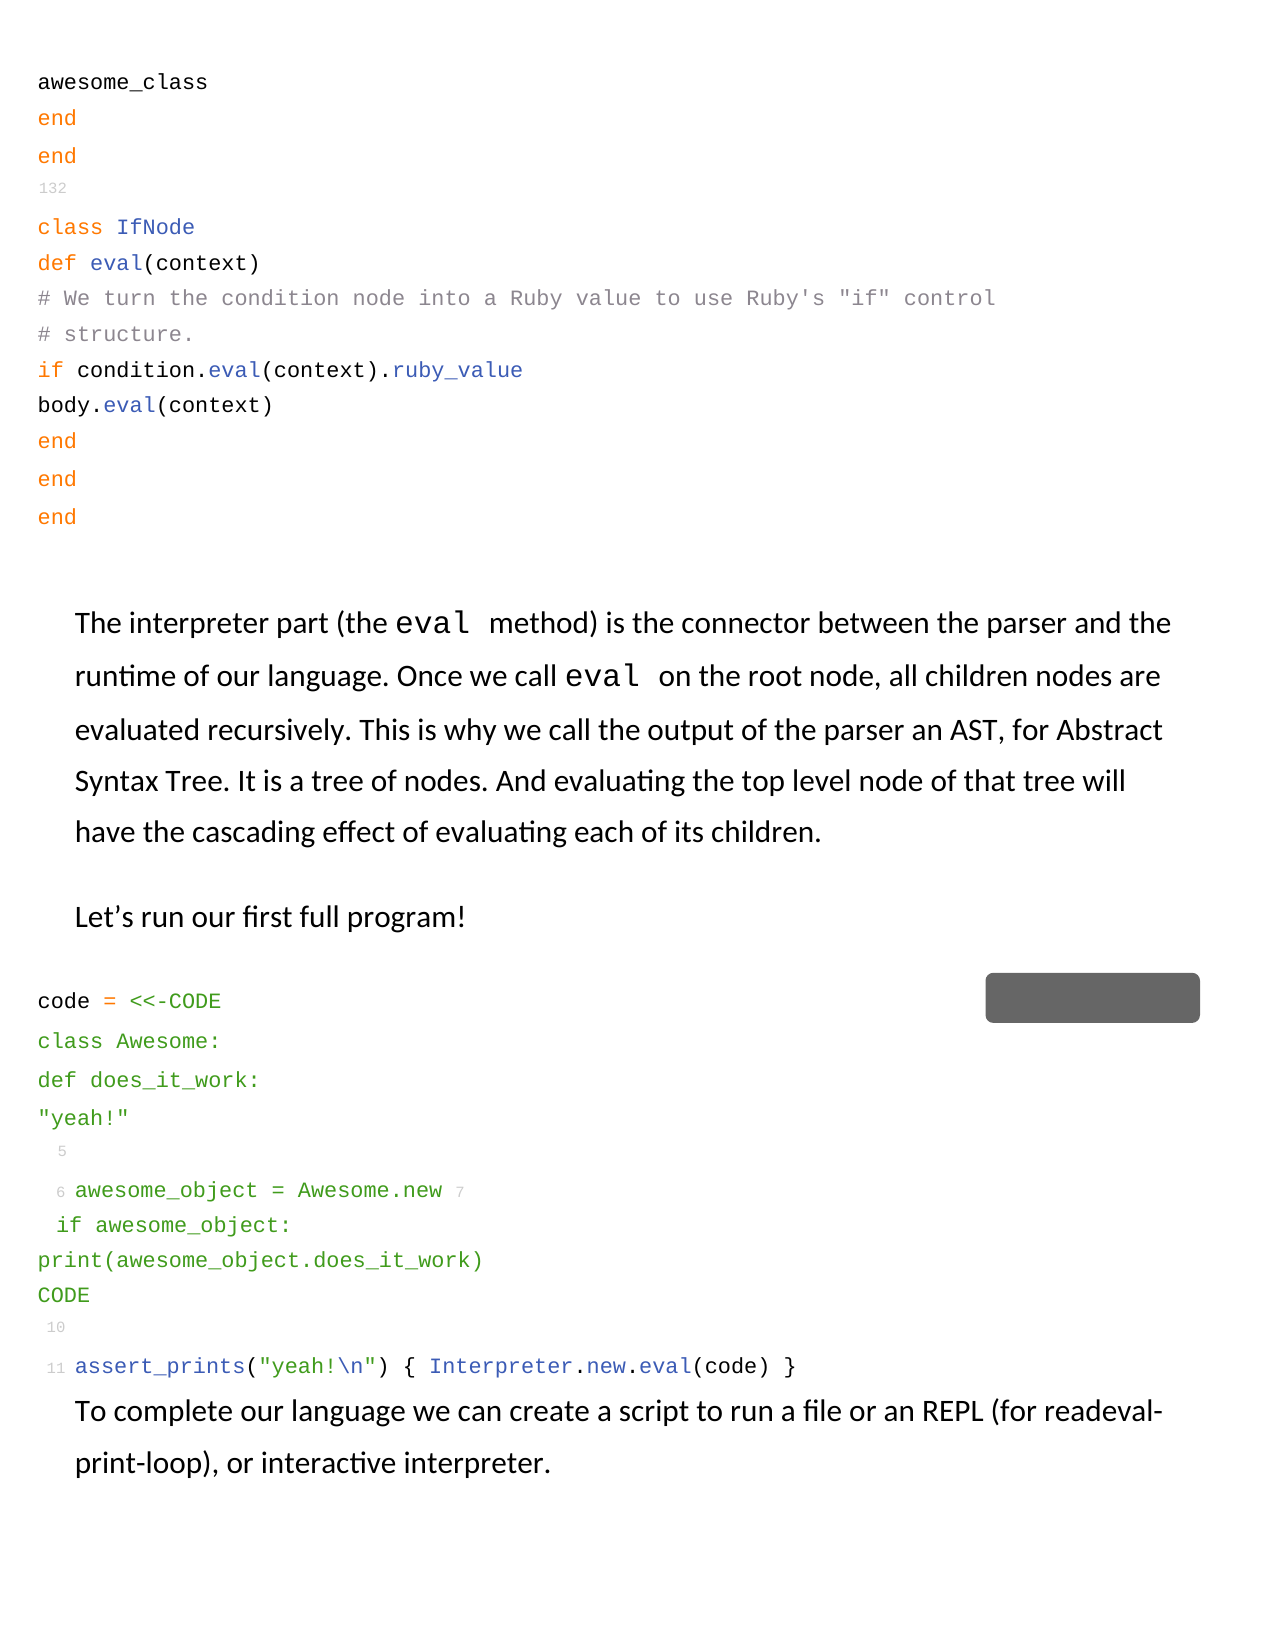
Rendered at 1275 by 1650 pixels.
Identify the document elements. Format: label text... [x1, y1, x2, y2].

text 6 awesome_object = Awesome.new 7 if awesome_object: [56, 1179, 465, 1239]
list def does_it_work: [0, 1067, 1275, 1094]
text 10 [46, 1320, 1275, 1338]
list class IfNode [0, 216, 1236, 241]
list # We turn the condition node into a Ruby value to use Ruby's "if" control [0, 287, 1236, 312]
text 132 [38, 181, 1275, 198]
list end [0, 506, 1236, 531]
list print(awesome_object.does_it_work) [0, 1249, 1275, 1274]
list [1201, 989, 1275, 1016]
text 11 assert_prints("yeah!\n") { Interpreter.new.eval(code) } [46, 1355, 1275, 1380]
list CODE [0, 1284, 1275, 1309]
list body.eval(context) [0, 394, 1236, 419]
list def eval(context) [0, 252, 1236, 277]
text 5 [57, 1143, 1275, 1161]
list end [0, 430, 1236, 455]
list end [0, 145, 1275, 170]
text Let’s run our first full program! [74, 897, 1195, 936]
list end [0, 107, 1275, 132]
list code = <<-CODE test/interpreter_test.rb [0, 989, 985, 1016]
list end [0, 468, 1236, 493]
text The interpreter part (the eval method) is the connector between the parser and the runtime of our language. Once we call eval on the root node, all children nodes are evaluated recursively. This is why we call the output of the parser an AST, for Abstract Syntax Tree. It is a tree of nodes. And evaluating the top level node of that tree will have the cascading effect of evaluating each of its children. [74, 603, 1195, 851]
list if condition.eval(context).ruby_value [0, 359, 1236, 384]
list "yeah!" [0, 1105, 1275, 1132]
list class Awesome: [0, 1029, 1275, 1056]
list # structure. [0, 323, 1236, 348]
list awesome_class [0, 72, 1275, 96]
text To complete our language we can create a script to run a file or an REPL (for readeval-print-loop), or interactive interpreter. [74, 1391, 1195, 1481]
